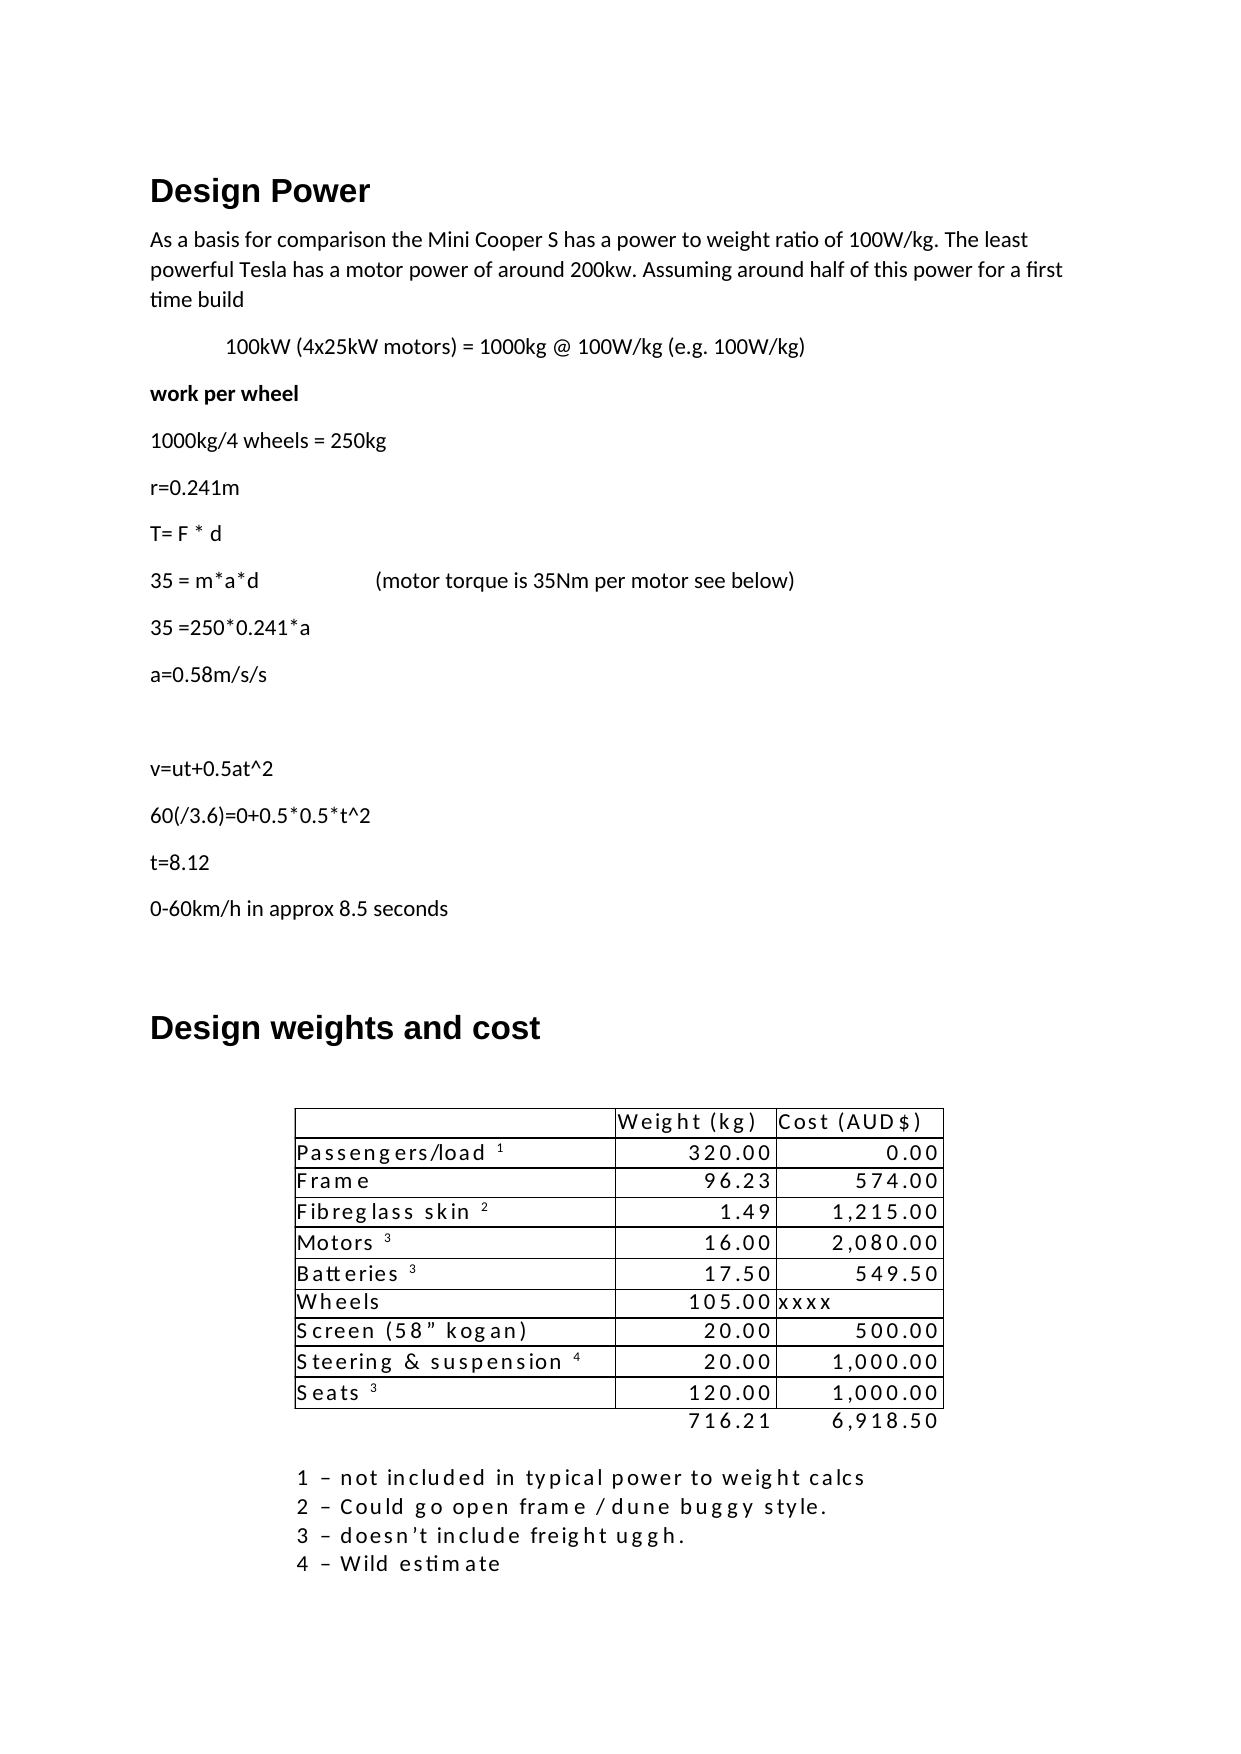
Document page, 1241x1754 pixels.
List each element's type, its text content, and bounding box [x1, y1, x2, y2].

text t=8.12 [150, 848, 1090, 876]
text work per wheel [150, 379, 1090, 407]
subtitle Design weights and cost [150, 1008, 1090, 1046]
text a=0.58m/s/s [150, 660, 1090, 688]
text As a basis for comparison the Mini Cooper S has a power to weight ratio of 100W/kg. The least powerful Tesla has a motor power of around 200kw. Assuming around half of this power for a first time build [150, 225, 1090, 313]
text 100kW (4x25kW motors) = 1000kg @ 100W/kg (e.g. 100W/kg) [150, 332, 1090, 360]
text T= F * d [150, 519, 1090, 548]
subtitle Design Power [150, 171, 1090, 209]
text 1000kg/4 wheels = 250kg [150, 426, 1090, 454]
text 35 =250*0.241*a [150, 613, 1090, 641]
text r=0.241m [150, 473, 1090, 501]
text 35 = m*a*d (motor torque is 35Nm per motor see below) [150, 566, 1090, 594]
text 0-60km/h in approx 8.5 seconds [150, 894, 1090, 923]
text v=ut+0.5at^2 [150, 754, 1090, 782]
text 60(/3.6)=0+0.5*0.5*t^2 [150, 801, 1090, 829]
